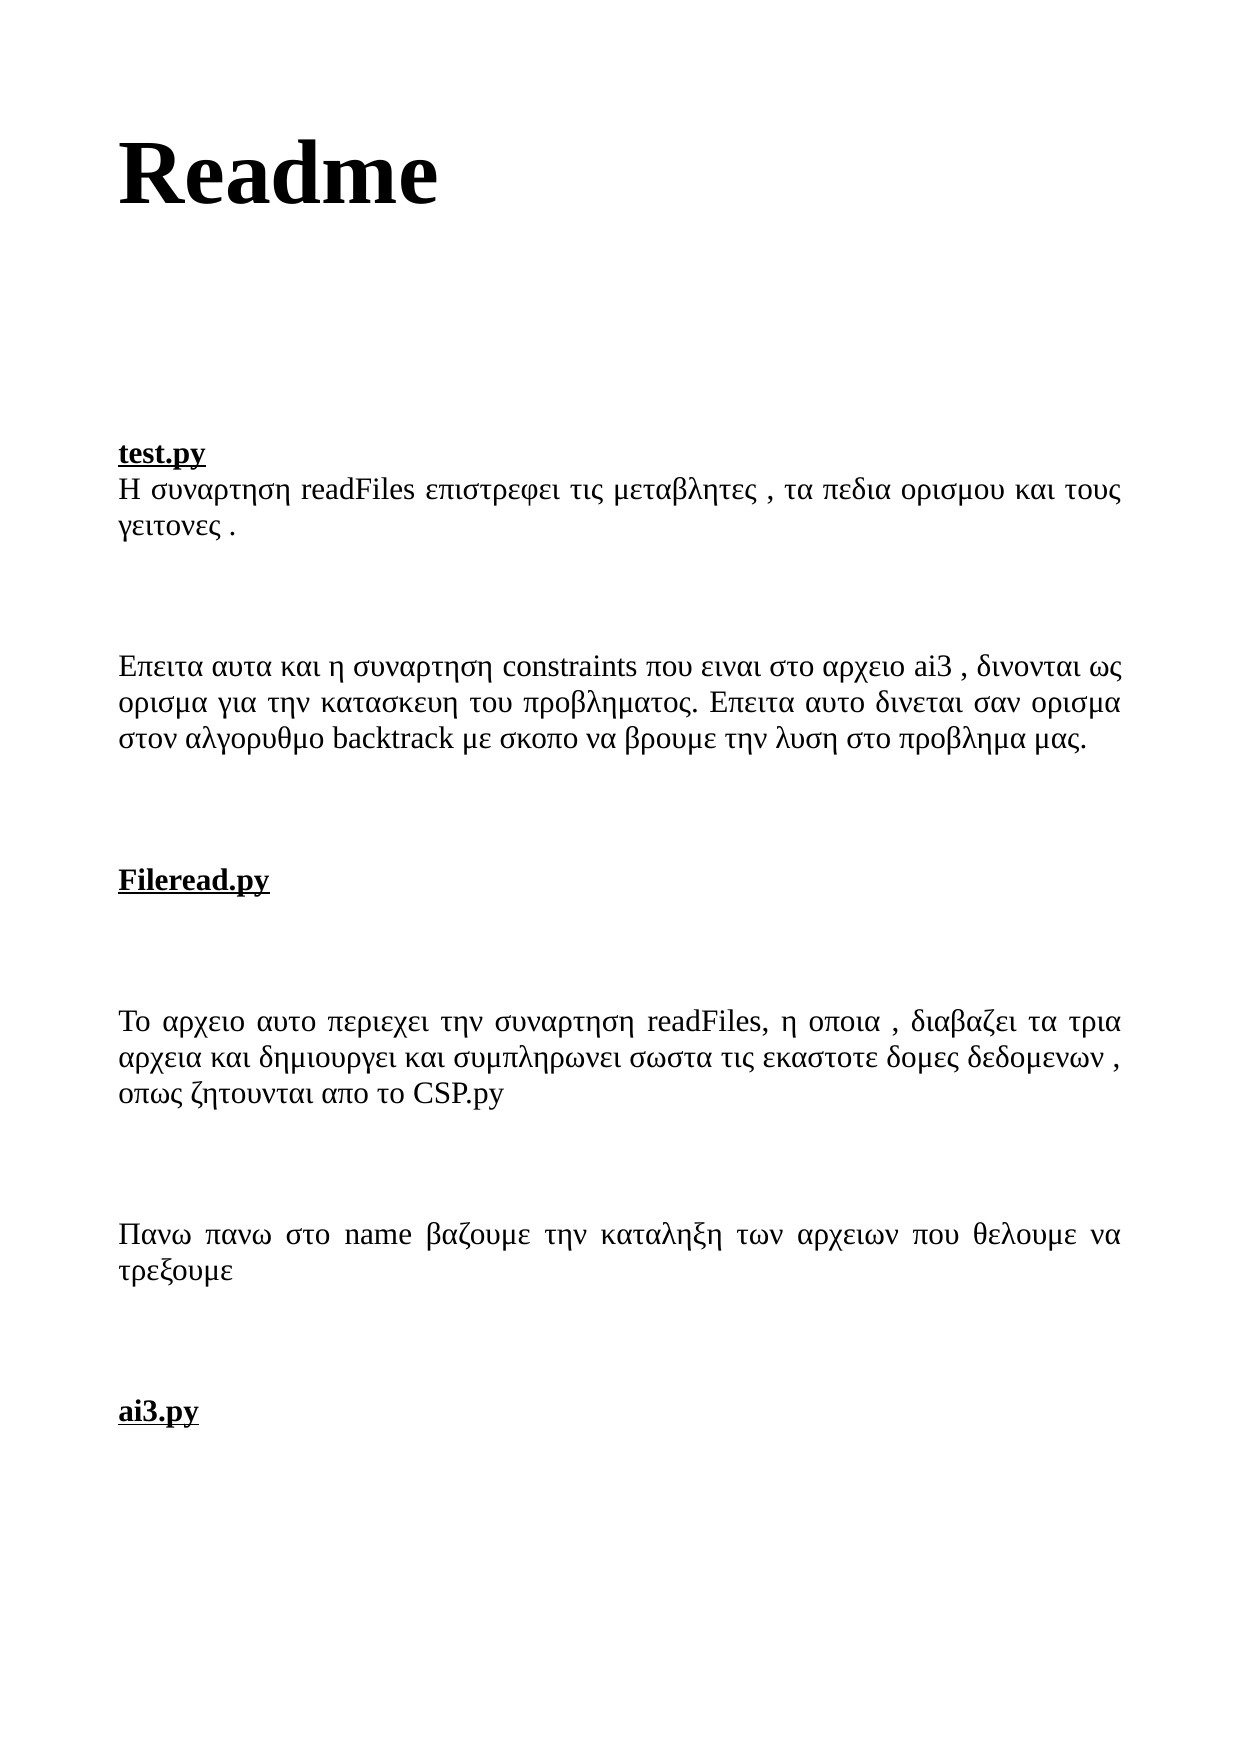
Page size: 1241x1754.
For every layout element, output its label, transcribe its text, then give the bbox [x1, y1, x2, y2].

text test.py [118, 434, 1122, 470]
text Readme [118, 118, 1122, 223]
text Επειτα αυτα και η συναρτηση constraints που ειναι στο αρχειο ai3 , δινονται ως ορισμα για την κατασκευη του προβληματος. Επειτα αυτο δινεται σαν ορισμα στον αλγορυθμο backtrack με σκοπο να βρουμε την λυση στο προβλημα μας. [118, 648, 1122, 755]
text Πανω πανω στο name βαζουμε την καταληξη των αρχειων που θελουμε να τρεξουμε [118, 1215, 1122, 1287]
text H συναρτηση readFiles επιστρεφει τις μεταβλητες , τα πεδια ορισμου και τους γειτονες . [118, 470, 1122, 542]
text To αρχειο αυτο περιεχει την συναρτηση readFiles, η οποια , διαβαζει τα τρια αρχεια και δημιουργει και συμπληρωνει σωστα τις εκαστοτε δομες δεδομενων , οπως ζητουνται απο το CSP.py [118, 1002, 1122, 1110]
text ai3.py [118, 1393, 1122, 1429]
text Fileread.py [118, 861, 1122, 897]
